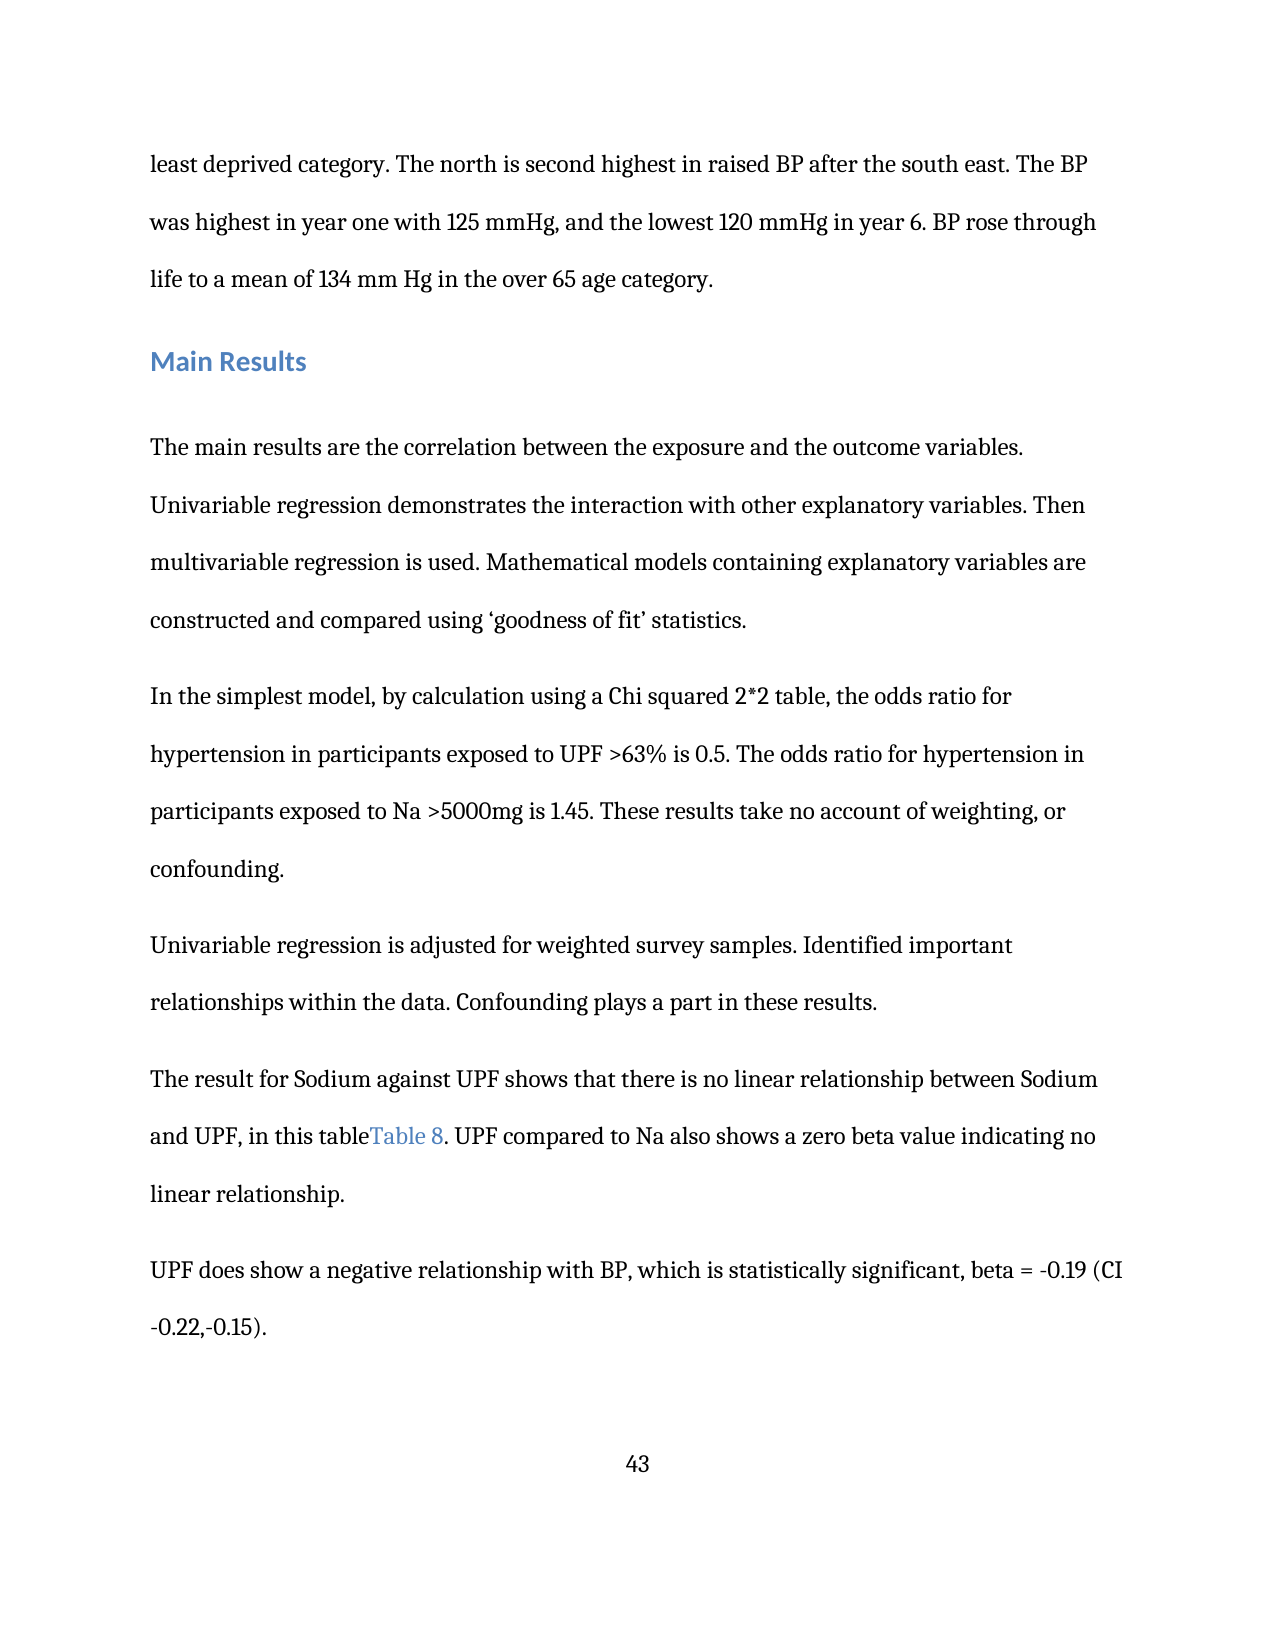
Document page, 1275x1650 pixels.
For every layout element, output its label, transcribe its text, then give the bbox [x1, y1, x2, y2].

text Univariable regression is adjusted for weighted survey samples. Identified important relationships within the data. Confounding plays a part in these results. [150, 931, 1125, 1017]
text least deprived category. The north is second highest in raised BP after the south east. The BP was highest in year one with 125 mmHg, and the lowest 120 mmHg in year 6. BP rose through life to a mean of 134 mm Hg in the over 65 age category. [150, 150, 1125, 294]
text The result for Sodium against UPF shows that there is no linear relationship between Sodium and UPF, in this tableTable 8. UPF compared to Na also shows a zero beta value indicating no linear relationship. [150, 1064, 1125, 1208]
text The main results are the correlation between the exposure and the outcome variables. Univariable regression demonstrates the interaction with other explanatory variables. Then multivariable regression is used. Mathematical models containing explanatory variables are constructed and compared using ‘goodness of fit’ statistics. [150, 433, 1125, 634]
text In the simplest model, by calculation using a Chi squared 2*2 table, the odds ratio for hypertension in participants exposed to UPF >63% is 0.5. The odds ratio for hypertension in participants exposed to Na >5000mg is 1.45. These results take no account of weighting, or confounding. [150, 682, 1125, 883]
text UPF does show a negative relationship with BP, which is statistically significant, beta = -0.19 (CI -0.22,-0.15). [150, 1256, 1125, 1342]
subtitle Main Results [150, 343, 1125, 379]
